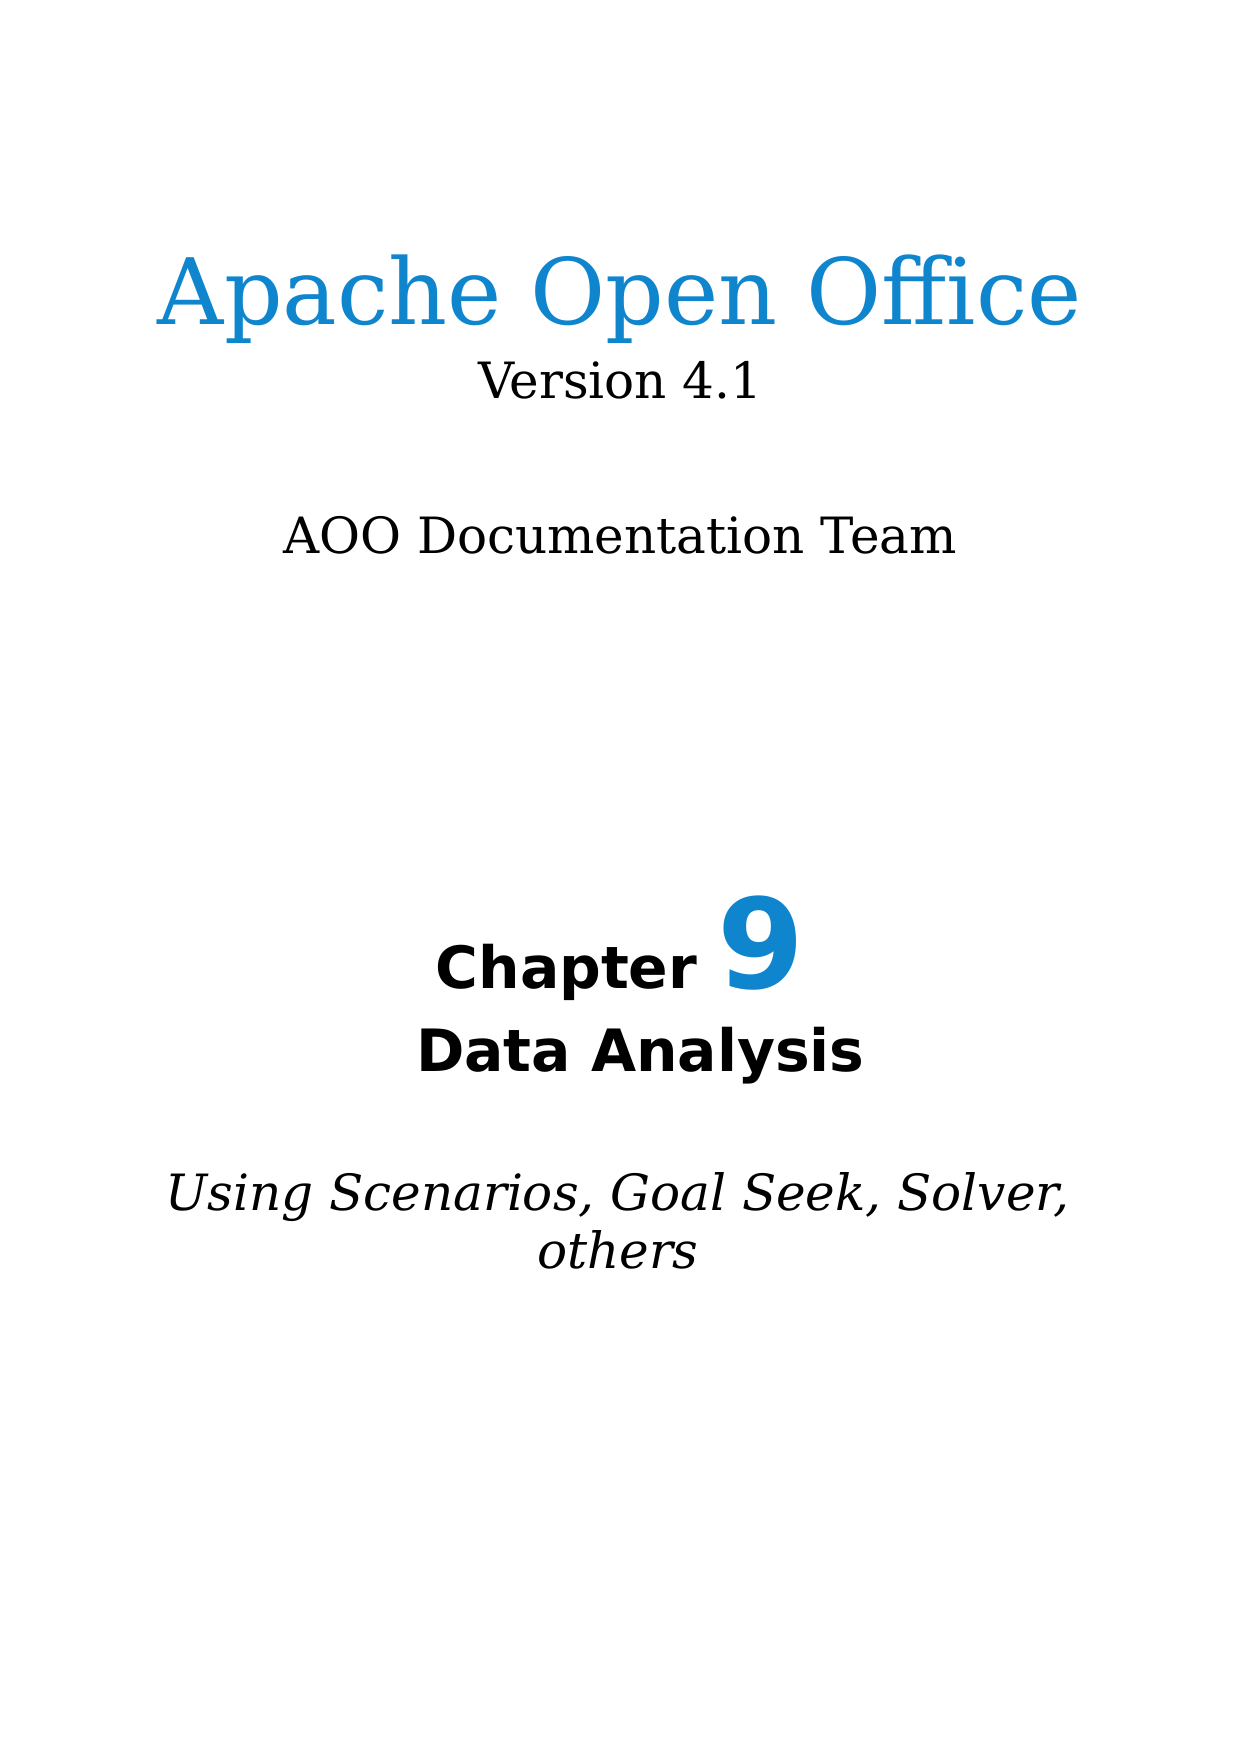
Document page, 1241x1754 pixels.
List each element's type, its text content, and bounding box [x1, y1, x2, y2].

text Version 4.1 [136, 352, 1104, 410]
text AOO Documentation Team [136, 507, 1104, 565]
subtitle Using Scenarios, Goal Seek, Solver, others [136, 1164, 1104, 1281]
text Apache Open Office [136, 239, 1104, 346]
subtitle Chapter 9 Data Analysis [136, 872, 1104, 1086]
